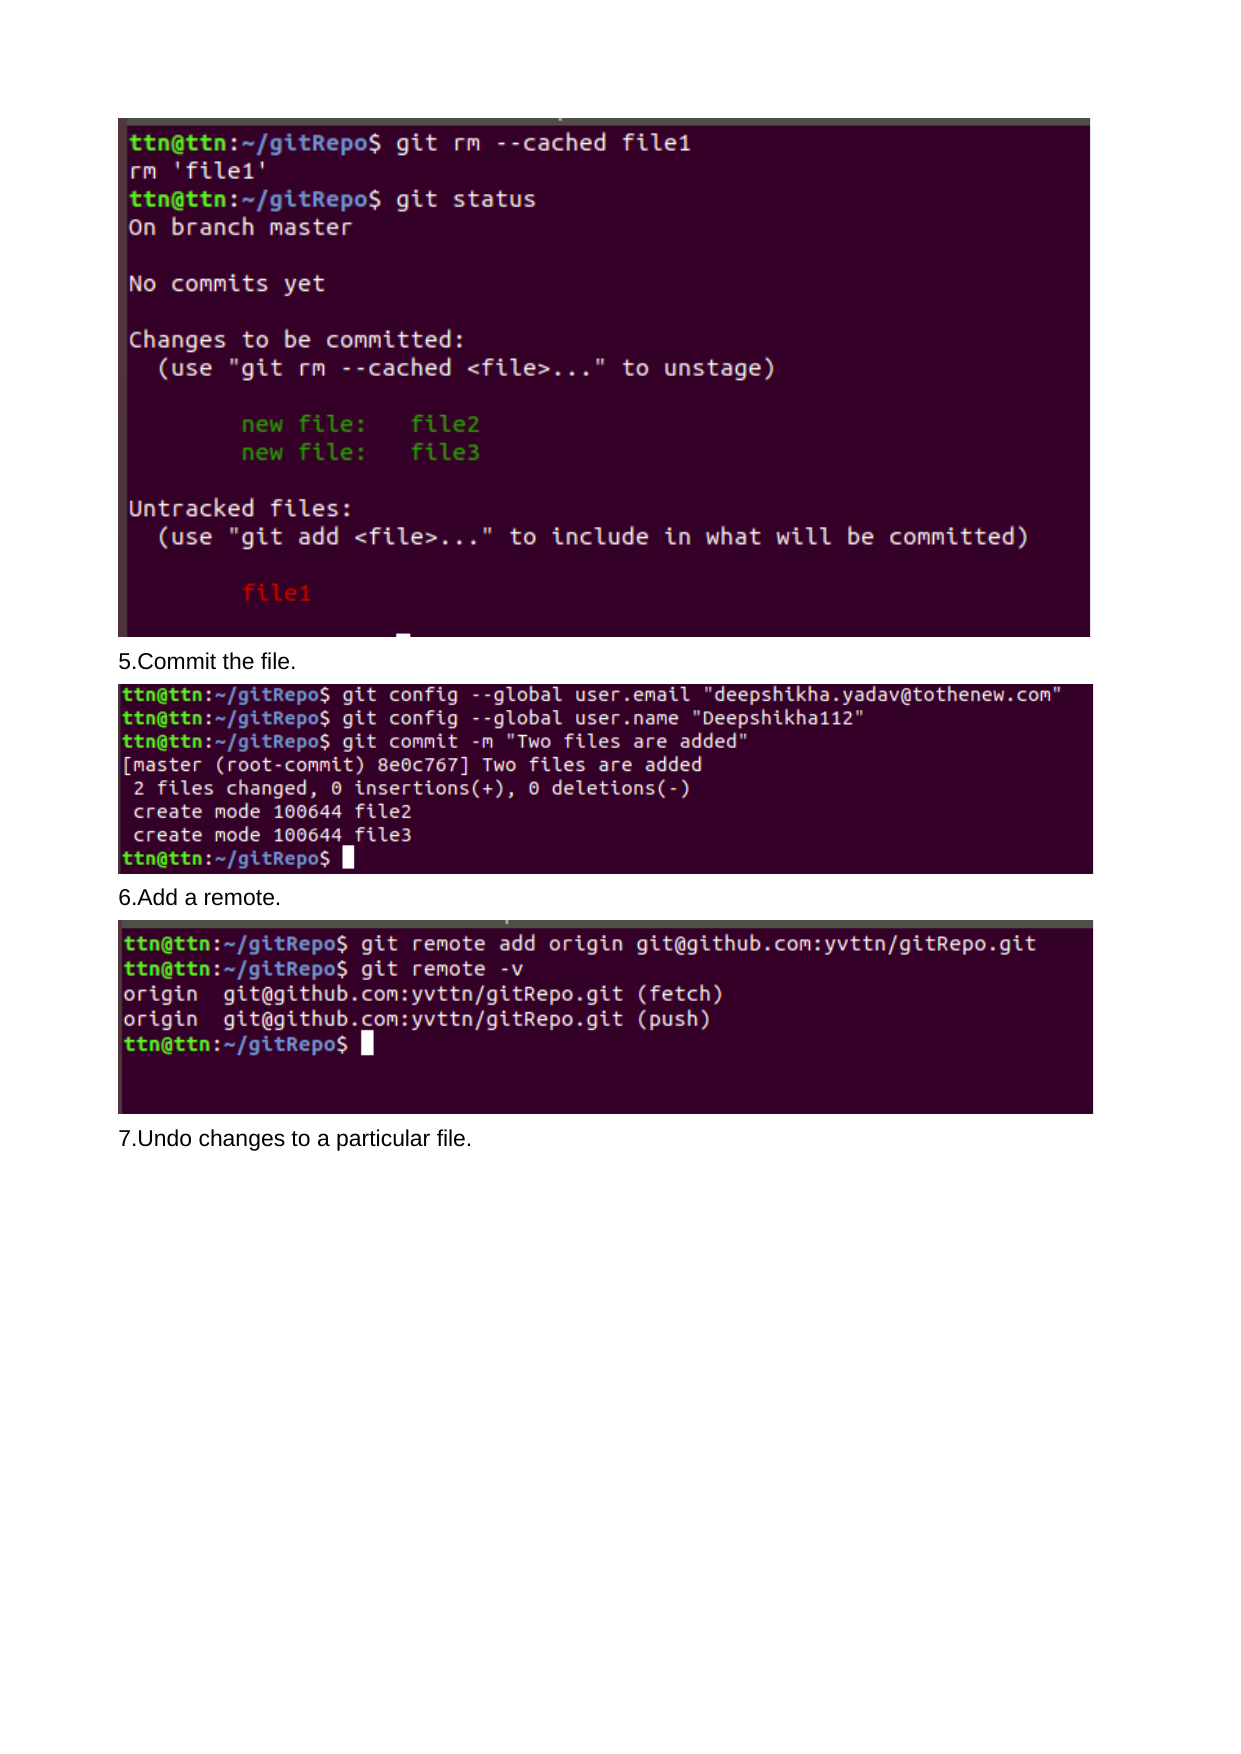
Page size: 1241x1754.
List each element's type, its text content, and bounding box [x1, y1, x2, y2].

picture [118, 118, 1091, 637]
text 7.Undo changes to a particular file. [118, 1125, 1122, 1151]
picture [118, 684, 1094, 874]
picture [118, 920, 1094, 1114]
text 6.Add a remote. [118, 884, 1122, 910]
text 5.Commit the file. [118, 648, 1122, 674]
